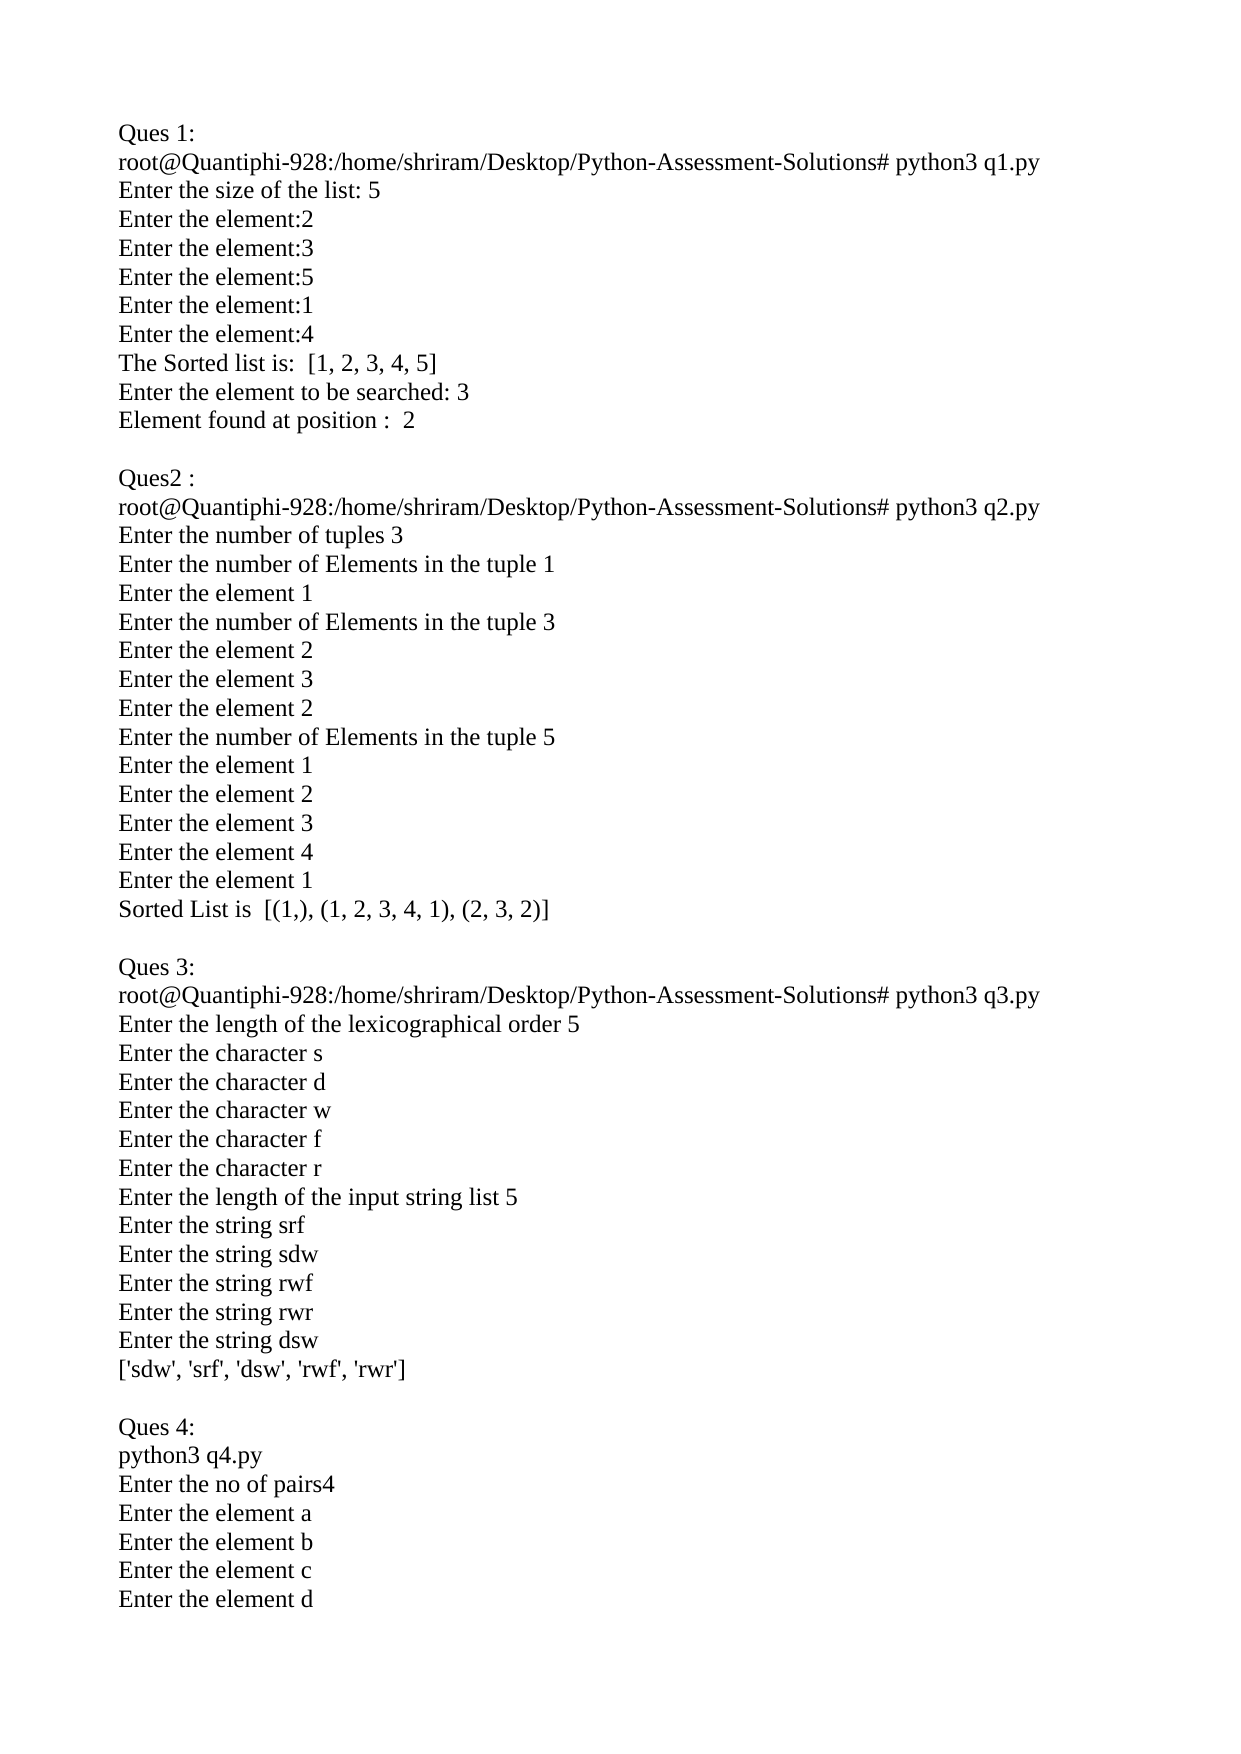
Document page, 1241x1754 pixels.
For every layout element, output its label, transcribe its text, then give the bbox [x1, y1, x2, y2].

text Enter the character d [118, 1067, 1122, 1096]
text Enter the element:4 [118, 319, 1122, 348]
text root@Quantiphi-928:/home/shriram/Desktop/Python-Assessment-Solutions# python3 q3.py [118, 981, 1122, 1009]
text ['sdw', 'srf', 'dsw', 'rwf', 'rwr'] [118, 1354, 1122, 1383]
text Ques 3: [118, 952, 1122, 981]
text Enter the string rwf [118, 1268, 1122, 1297]
text Enter the character r [118, 1153, 1122, 1182]
text Enter the element to be searched: 3 [118, 377, 1122, 406]
text Enter the character w [118, 1096, 1122, 1124]
text Enter the element:3 [118, 233, 1122, 262]
text The Sorted list is: [1, 2, 3, 4, 5] [118, 348, 1122, 377]
text Enter the element b [118, 1527, 1122, 1556]
text Enter the element 3 [118, 808, 1122, 837]
text Enter the string srf [118, 1211, 1122, 1239]
text Enter the element a [118, 1498, 1122, 1527]
text Enter the string rwr [118, 1297, 1122, 1326]
text Enter the number of Elements in the tuple 3 [118, 607, 1122, 636]
text root@Quantiphi-928:/home/shriram/Desktop/Python-Assessment-Solutions# python3 q2.py [118, 492, 1122, 521]
text Enter the element 3 [118, 664, 1122, 693]
text Ques2 : [118, 463, 1122, 492]
text Enter the no of pairs4 [118, 1469, 1122, 1498]
text Enter the size of the list: 5 [118, 176, 1122, 204]
text Ques 4: [118, 1412, 1122, 1441]
text Enter the element d [118, 1584, 1122, 1613]
text Enter the number of Elements in the tuple 5 [118, 722, 1122, 751]
text Enter the element 1 [118, 578, 1122, 607]
text Element found at position : 2 [118, 406, 1122, 434]
text Enter the string dsw [118, 1326, 1122, 1354]
text Sorted List is [(1,), (1, 2, 3, 4, 1), (2, 3, 2)] [118, 894, 1122, 923]
text Enter the element 1 [118, 866, 1122, 894]
text Enter the element 2 [118, 779, 1122, 808]
text Enter the length of the input string list 5 [118, 1182, 1122, 1211]
text Enter the element 4 [118, 837, 1122, 866]
text Enter the character f [118, 1124, 1122, 1153]
text Enter the character s [118, 1038, 1122, 1067]
text Enter the number of tuples 3 [118, 521, 1122, 549]
text Enter the element:5 [118, 262, 1122, 291]
text Enter the length of the lexicographical order 5 [118, 1009, 1122, 1038]
text Enter the string sdw [118, 1239, 1122, 1268]
text python3 q4.py [118, 1441, 1122, 1469]
text Enter the element 2 [118, 636, 1122, 664]
text Enter the element c [118, 1556, 1122, 1584]
text Ques 1: [118, 118, 1122, 147]
text root@Quantiphi-928:/home/shriram/Desktop/Python-Assessment-Solutions# python3 q1.py [118, 147, 1122, 176]
text Enter the element:1 [118, 291, 1122, 319]
text Enter the element 1 [118, 751, 1122, 779]
text Enter the element:2 [118, 204, 1122, 233]
text Enter the element 2 [118, 693, 1122, 722]
text Enter the number of Elements in the tuple 1 [118, 549, 1122, 578]
